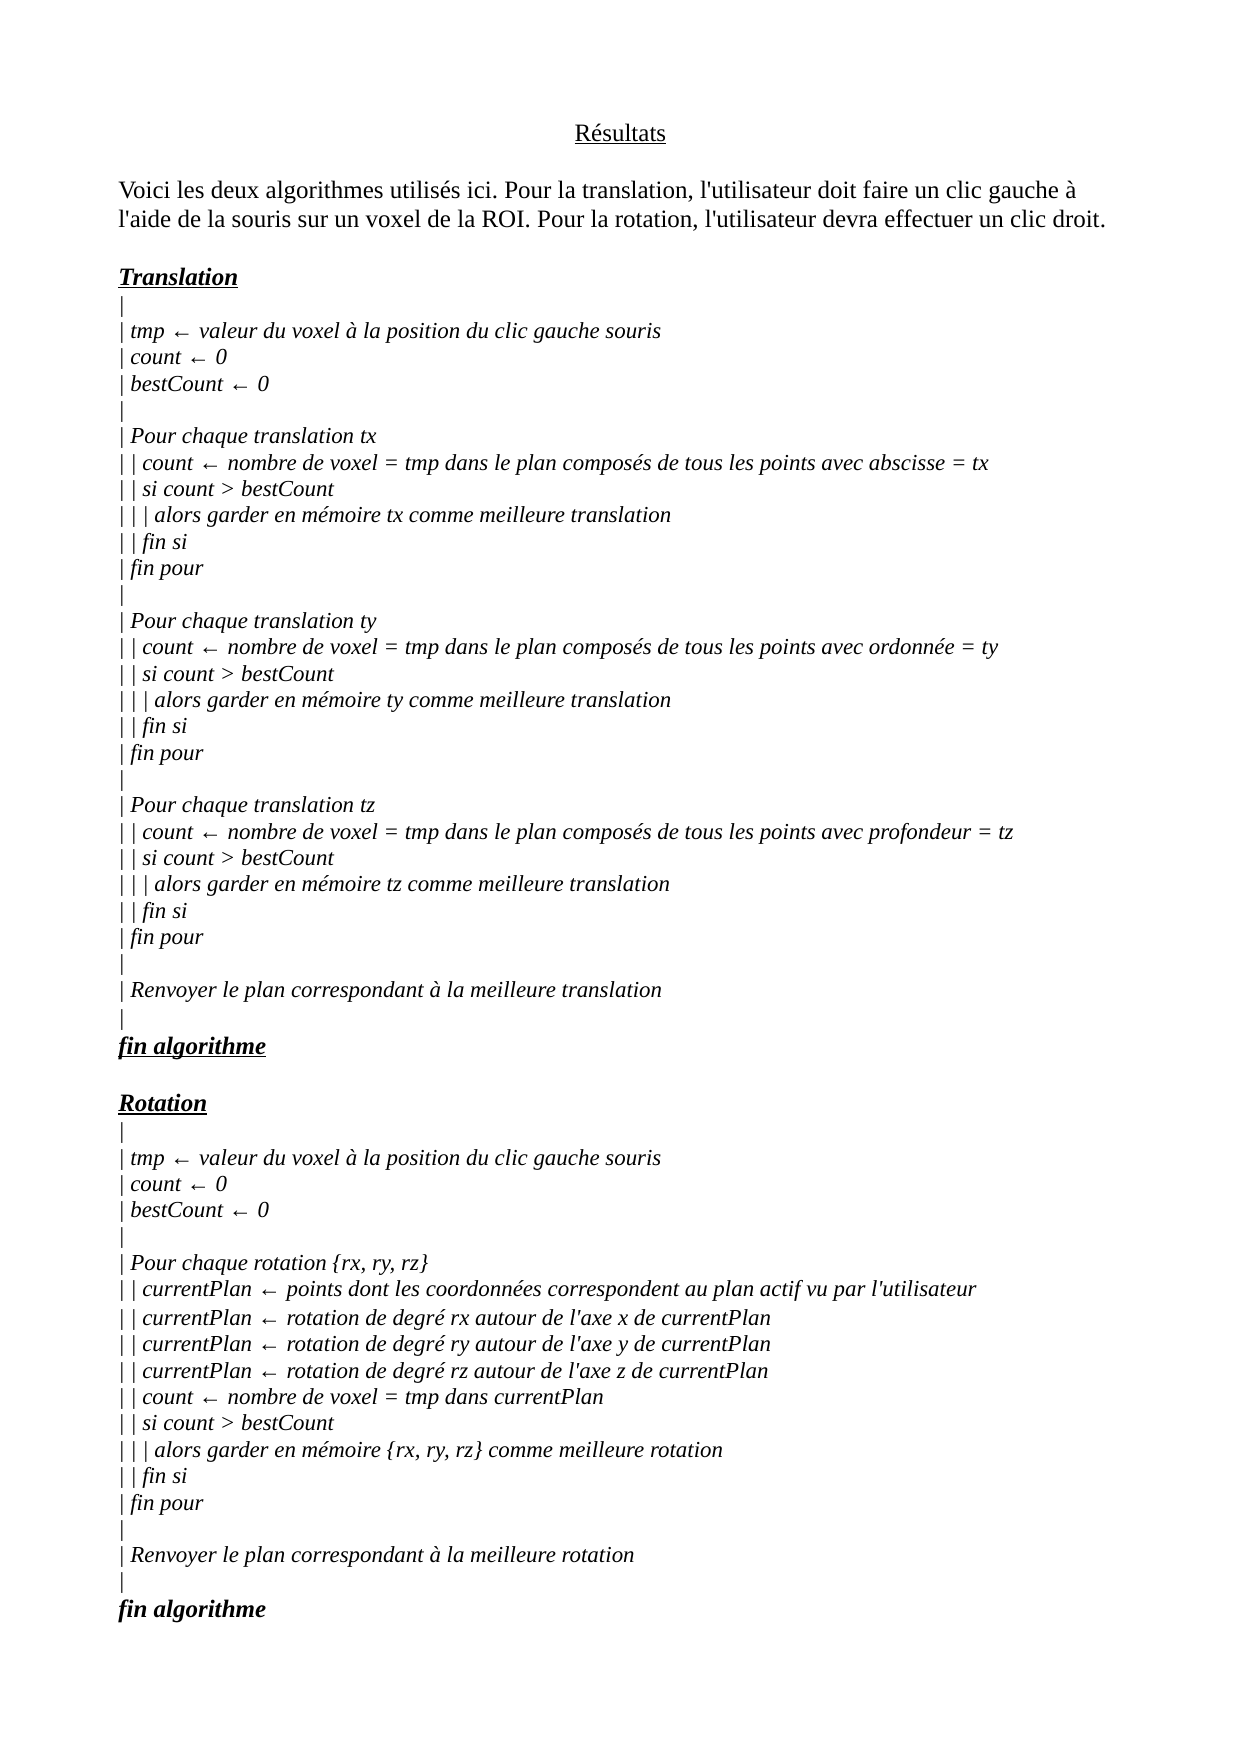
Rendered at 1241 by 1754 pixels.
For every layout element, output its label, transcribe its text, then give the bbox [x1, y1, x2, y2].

text | | fin si [118, 897, 1122, 923]
text | | si count > bestCount [118, 659, 1122, 686]
text Voici les deux algorithmes utilisés ici. Pour la translation, l'utilisateur doit faire un clic gauche à l'aide de la souris sur un voxel de la ROI. Pour la rotation, l'utilisateur devra effectuer un clic droit. [118, 176, 1122, 233]
text | fin pour [118, 1488, 1122, 1515]
text | | currentPlan ← rotation de degré ry autour de l'axe y de currentPlan [118, 1330, 1122, 1357]
text | [118, 1002, 1122, 1031]
text | | | alors garder en mémoire tx comme meilleure translation [118, 501, 1122, 528]
text | [118, 1223, 1122, 1249]
text | | currentPlan ← rotation de degré rz autour de l'axe z de currentPlan [118, 1357, 1122, 1383]
text | [118, 1515, 1122, 1541]
text | | currentPlan ← rotation de degré rx autour de l'axe x de currentPlan [118, 1302, 1122, 1330]
text | [118, 396, 1122, 422]
text | [118, 1568, 1122, 1594]
text Translation [118, 262, 1122, 291]
text | | | alors garder en mémoire tz comme meilleure translation [118, 870, 1122, 897]
text | Pour chaque rotation {rx, ry, rz} [118, 1249, 1122, 1275]
text fin algorithme [118, 1031, 1122, 1060]
text | count ← 0 [118, 343, 1122, 370]
text | | count ← nombre de voxel = tmp dans currentPlan [118, 1383, 1122, 1409]
text | | fin si [118, 712, 1122, 739]
text | bestCount ← 0 [118, 370, 1122, 396]
text | count ← 0 [118, 1170, 1122, 1196]
text | Renvoyer le plan correspondant à la meilleure translation [118, 976, 1122, 1002]
text | | fin si [118, 1462, 1122, 1488]
text | | count ← nombre de voxel = tmp dans le plan composés de tous les points avec profondeur = tz [118, 818, 1122, 844]
text | [118, 765, 1122, 791]
text fin algorithme [118, 1594, 1122, 1623]
text | | currentPlan ← points dont les coordonnées correspondent au plan actif vu par l'utilisateur [118, 1275, 1122, 1302]
text | | si count > bestCount [118, 844, 1122, 870]
text Rotation [118, 1088, 1122, 1117]
text | | si count > bestCount [118, 1409, 1122, 1436]
text | Renvoyer le plan correspondant à la meilleure rotation [118, 1541, 1122, 1568]
text | | si count > bestCount [118, 475, 1122, 501]
text | | | alors garder en mémoire ty comme meilleure translation [118, 686, 1122, 712]
text | | count ← nombre de voxel = tmp dans le plan composés de tous les points avec ordonnée = ty [118, 633, 1122, 659]
text | Pour chaque translation tz [118, 791, 1122, 818]
text | | fin si [118, 528, 1122, 554]
text | Pour chaque translation ty [118, 607, 1122, 633]
text | bestCount ← 0 [118, 1196, 1122, 1223]
text | [118, 1117, 1122, 1143]
text | Pour chaque translation tx [118, 422, 1122, 449]
text | fin pour [118, 554, 1122, 581]
text | tmp ← valeur du voxel à la position du clic gauche souris [118, 1143, 1122, 1170]
text Résultats [118, 118, 1122, 147]
text | [118, 949, 1122, 976]
text | [118, 291, 1122, 317]
text | | | alors garder en mémoire {rx, ry, rz} comme meilleure rotation [118, 1436, 1122, 1462]
text | | count ← nombre de voxel = tmp dans le plan composés de tous les points avec abscisse = tx [118, 449, 1122, 475]
text | fin pour [118, 923, 1122, 949]
text | [118, 581, 1122, 607]
text | tmp ← valeur du voxel à la position du clic gauche souris [118, 317, 1122, 343]
text | fin pour [118, 739, 1122, 765]
